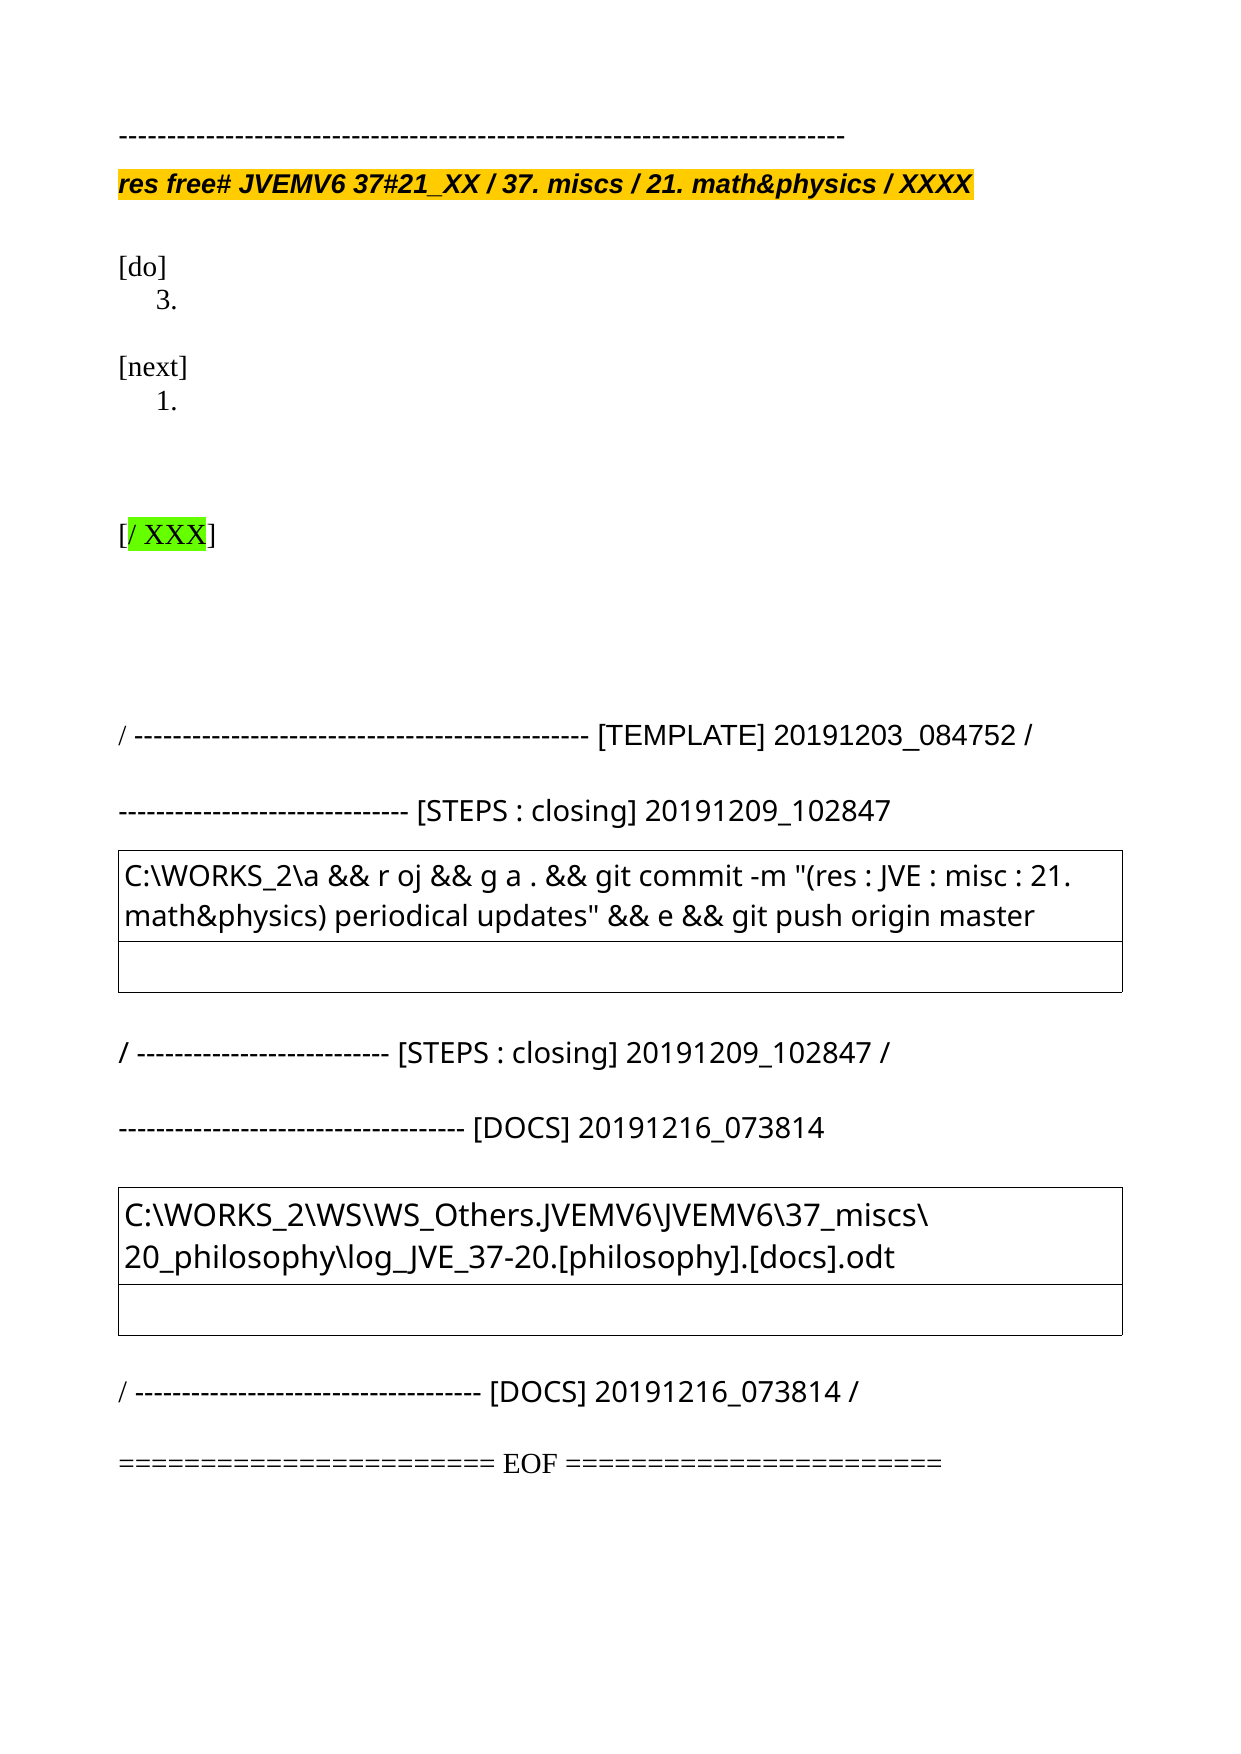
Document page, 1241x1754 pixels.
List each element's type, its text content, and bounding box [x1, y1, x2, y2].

table_header C:\WORKS_2\a && r oj && g a . && git commit -m "(res : JVE : misc : 21. math&physics) periodical updates" && e && git push origin master [119, 851, 1122, 941]
text [next] [118, 349, 1122, 383]
text --------------------------------------------------------------------------- [118, 118, 1122, 152]
table_header C:\WORKS_2\WS\WS_Others.JVEMV6\JVEMV6\37_miscs\20_philosophy\log_JVE_37-20.[philosophy].[docs].odt [119, 1188, 1122, 1284]
text ------------------------------------- [DOCS] 20191216_073814 [118, 1107, 1122, 1147]
text / ------------------------------------- [DOCS] 20191216_073814 / [118, 1371, 1122, 1411]
text [do] [118, 249, 1122, 282]
table_cell [119, 1285, 1122, 1335]
text / ----------------------------------------------- [TEMPLATE] 20191203_084752 / [118, 718, 1122, 752]
text / --------------------------- [STEPS : closing] 20191209_102847 / [118, 1032, 1122, 1072]
text [/ XXX] [118, 517, 1122, 551]
text res free# JVEMV6 37#21_XX / 37. miscs / 21. math&physics / XXXX [118, 168, 1122, 200]
table_cell [119, 942, 1122, 992]
text ------------------------------- [STEPS : closing] 20191209_102847 [118, 790, 1122, 830]
text ======================= EOF ======================= [118, 1447, 1122, 1480]
